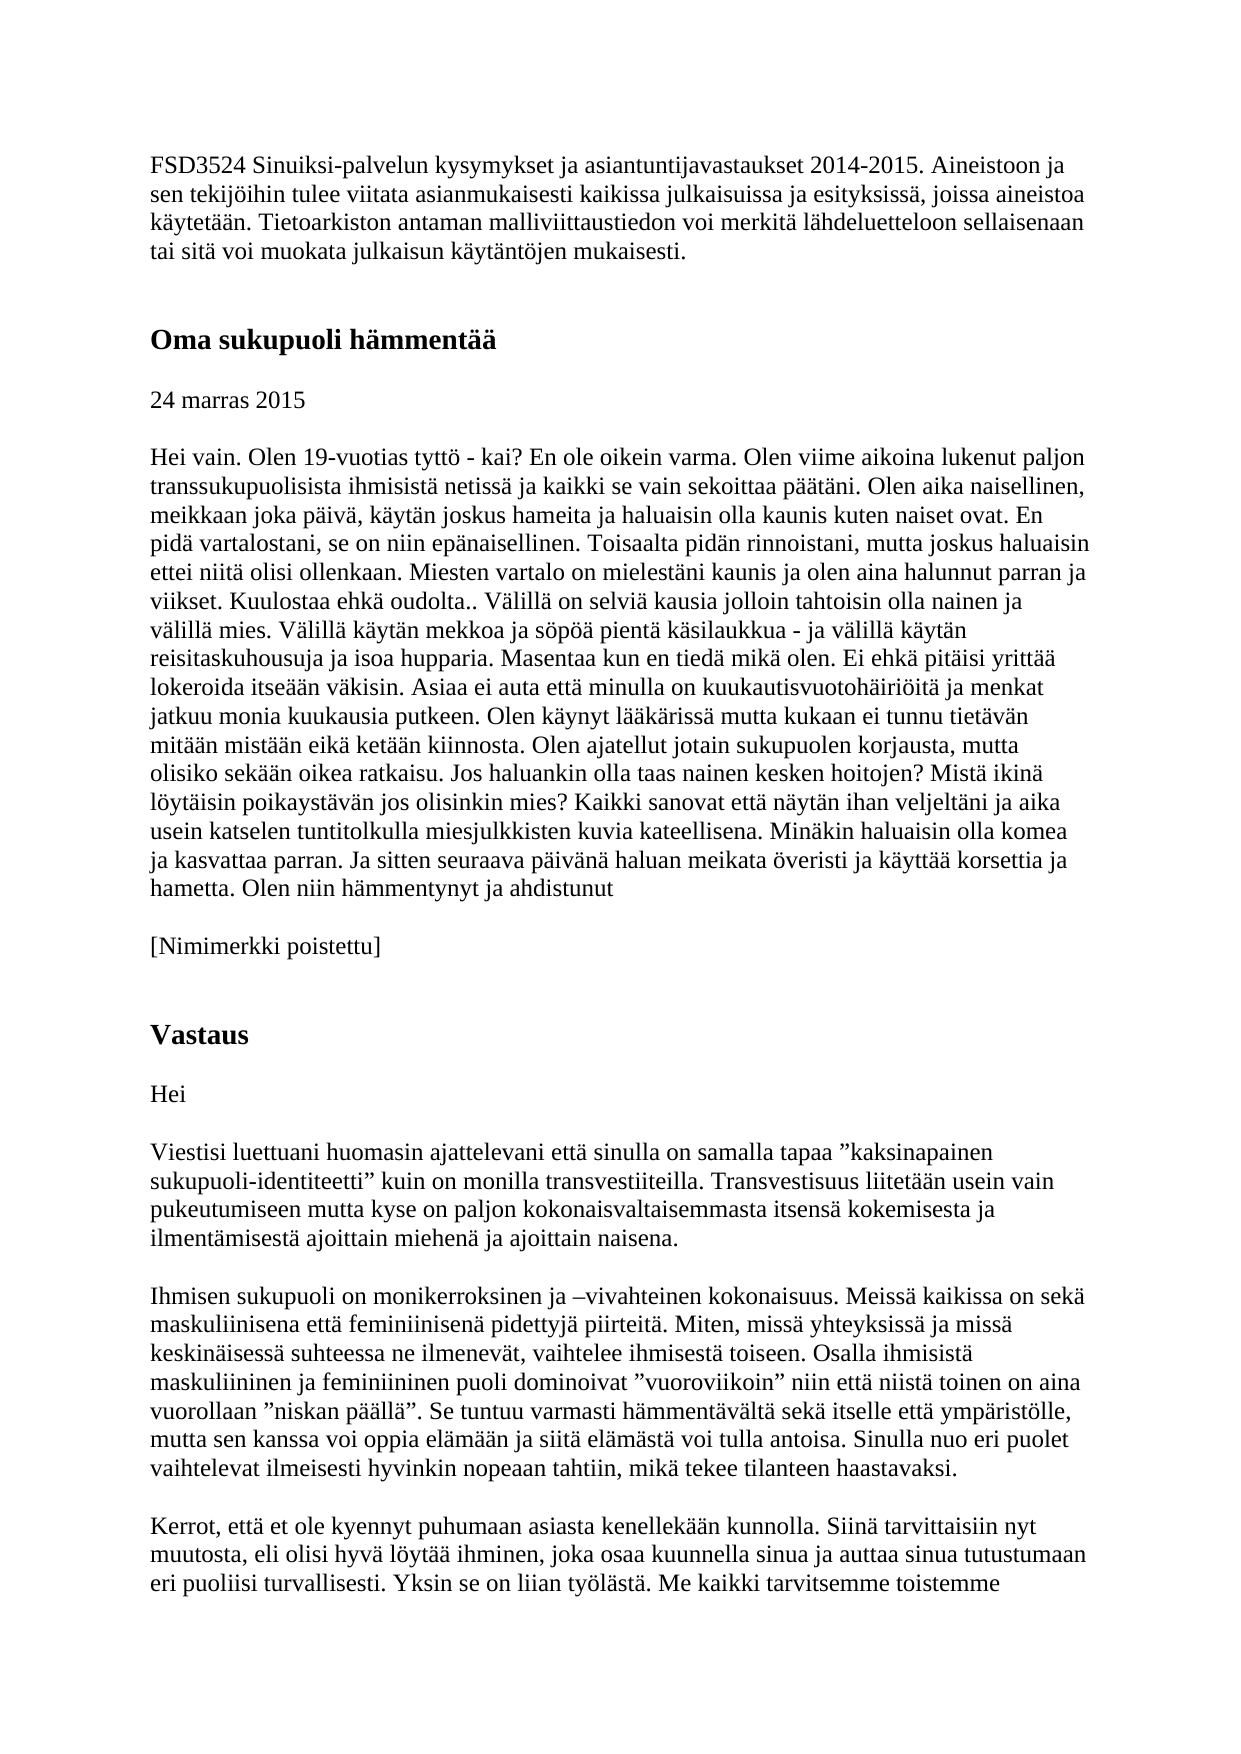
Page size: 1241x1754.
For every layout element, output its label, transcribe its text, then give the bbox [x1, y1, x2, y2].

text Hei Viestisi luettuani huomasin ajattelevani että sinulla on samalla tapaa ”kaksinapainen sukupuoli-identiteetti” kuin on monilla transvestiiteilla. Transvestisuus liitetään usein vain pukeutumiseen mutta kyse on paljon kokonaisvaltaisemmasta itsensä kokemisesta ja ilmentämisestä ajoittain miehenä ja ajoittain naisena. Ihmisen sukupuoli on monikerroksinen ja –vivahteinen kokonaisuus. Meissä kaikissa on sekä maskuliinisena että feminiinisenä pidettyjä piirteitä. Miten, missä yhteyksissä ja missä keskinäisessä suhteessa ne ilmenevät, vaihtelee ihmisestä toiseen. Osalla ihmisistä maskuliininen ja feminiininen puoli dominoivat ”vuoroviikoin” niin että niistä toinen on aina vuorollaan ”niskan päällä”. Se tuntuu varmasti hämmentävältä sekä itselle että ympäristölle, mutta sen kanssa voi oppia elämään ja siitä elämästä voi tulla antoisa. Sinulla nuo eri puolet vaihtelevat ilmeisesti hyvinkin nopeaan tahtiin, mikä tekee tilanteen haastavaksi. Kerrot, että et ole kyennyt puhumaan asiasta kenellekään kunnolla. Siinä tarvittaisiin nyt muutosta, eli olisi hyvä löytää ihminen, joka osaa kuunnella sinua ja auttaa sinua tutustumaan eri puoliisi turvallisesti. Yksin se on liian työlästä. Me kaikki tarvitsemme toistemme [150, 1079, 1090, 1597]
text [Nimimerkki poistettu] [150, 931, 1090, 960]
text Hei vain. Olen 19-vuotias tyttö - kai? En ole oikein varma. Olen viime aikoina lukenut paljon transsukupuolisista ihmisistä netissä ja kaikki se vain sekoittaa päätäni. Olen aika naisellinen, meikkaan joka päivä, käytän joskus hameita ja haluaisin olla kaunis kuten naiset ovat. En pidä vartalostani, se on niin epänaisellinen. Toisaalta pidän rinnoistani, mutta joskus haluaisin ettei niitä olisi ollenkaan. Miesten vartalo on mielestäni kaunis ja olen aina halunnut parran ja viikset. Kuulostaa ehkä oudolta.. Välillä on selviä kausia jolloin tahtoisin olla nainen ja välillä mies. Välillä käytän mekkoa ja söpöä pientä käsilaukkua - ja välillä käytän reisitaskuhousuja ja isoa hupparia. Masentaa kun en tiedä mikä olen. Ei ehkä pitäisi yrittää lokeroida itseään väkisin. Asiaa ei auta että minulla on kuukautisvuotohäiriöitä ja menkat jatkuu monia kuukausia putkeen. Olen käynyt lääkärissä mutta kukaan ei tunnu tietävän mitään mistään eikä ketään kiinnosta. Olen ajatellut jotain sukupuolen korjausta, mutta olisiko sekään oikea ratkaisu. Jos haluankin olla taas nainen kesken hoitojen? Mistä ikinä löytäisin poikaystävän jos olisinkin mies? Kaikki sanovat että näytän ihan veljeltäni ja aika usein katselen tuntitolkulla miesjulkkisten kuvia kateellisena. Minäkin haluaisin olla komea ja kasvattaa parran. Ja sitten seuraava päivänä haluan meikata överisti ja käyttää korsettia ja hametta. Olen niin hämmentynyt ja ahdistunut [150, 442, 1090, 902]
text 24 marras 2015 [150, 385, 1090, 413]
text FSD3524 Sinuiksi-palvelun kysymykset ja asiantuntijavastaukset 2014-2015. Aineistoon ja sen tekijöihin tulee viitata asianmukaisesti kaikissa julkaisuissa ja esityksissä, joissa aineistoa käytetään. Tietoarkiston antaman malliviittaustiedon voi merkitä lähdeluetteloon sellaisenaan tai sitä voi muokata julkaisun käytäntöjen mukaisesti. [150, 150, 1090, 265]
text Vastaus [150, 1017, 1090, 1051]
text Oma sukupuoli hämmentää [150, 322, 1090, 356]
